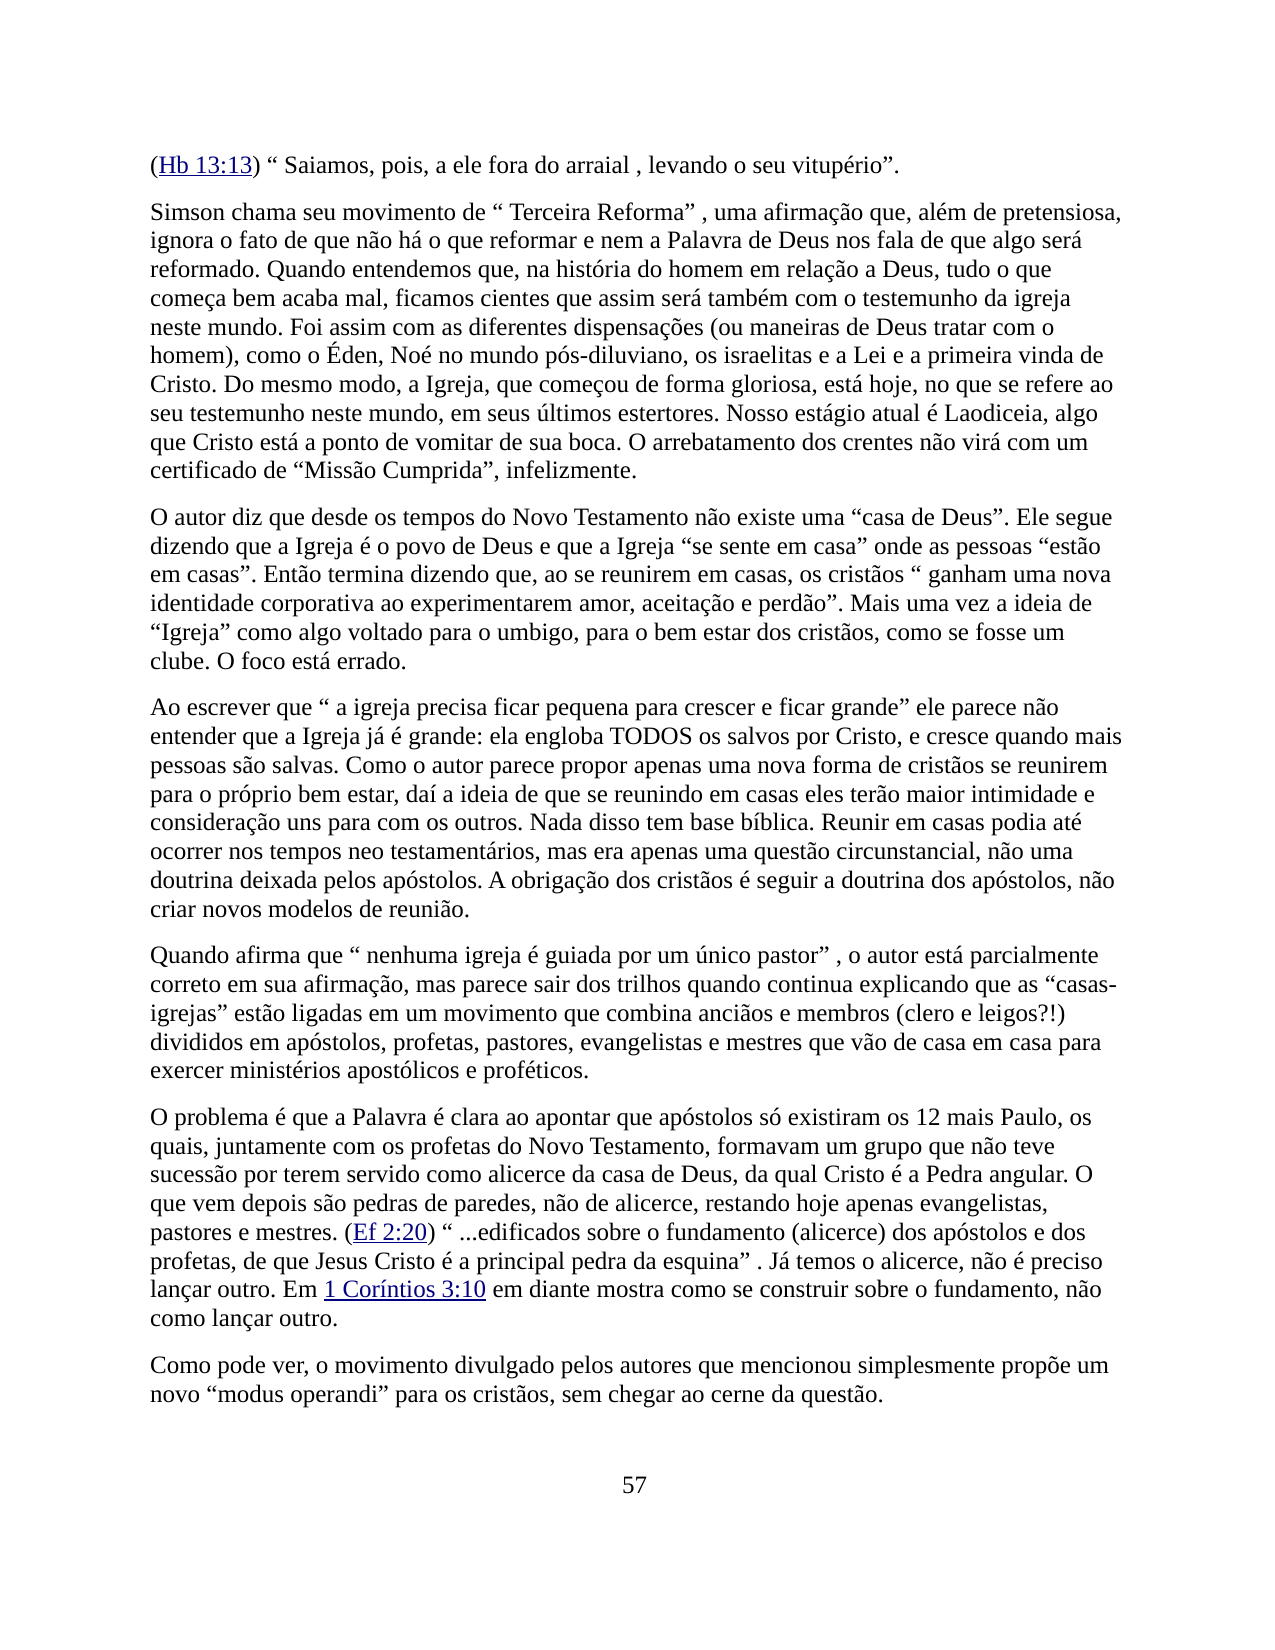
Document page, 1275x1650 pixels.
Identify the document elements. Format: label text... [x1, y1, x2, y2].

text Quando afirma que “ nenhuma igreja é guiada por um único pastor” , o autor está parcialmente correto em sua afirmação, mas parece sair dos trilhos quando continua explicando que as “casas-igrejas” estão ligadas em um movimento que combina anciãos e membros (clero e leigos?!) divididos em apóstolos, profetas, pastores, evangelistas e mestres que vão de casa em casa para exercer ministérios apostólicos e proféticos. [150, 940, 1125, 1084]
text O autor diz que desde os tempos do Novo Testamento não existe uma “casa de Deus”. Ele segue dizendo que a Igreja é o povo de Deus e que a Igreja “se sente em casa” onde as pessoas “estão em casas”. Então termina dizendo que, ao se reunirem em casas, os cristãos “ ganham uma nova identidade corporativa ao experimentarem amor, aceitação e perdão”. Mais uma vez a ideia de “Igreja” como algo voltado para o umbigo, para o bem estar dos cristãos, como se fosse um clube. O foco está errado. [150, 502, 1125, 674]
text (Hb 13:13) “ Saiamos, pois, a ele fora do arraial , levando o seu vitupério”. [150, 150, 1125, 179]
text O problema é que a Palavra é clara ao apontar que apóstolos só existiram os 12 mais Paulo, os quais, juntamente com os profetas do Novo Testamento, formavam um grupo que não teve sucessão por terem servido como alicerce da casa de Deus, da qual Cristo é a Pedra angular. O que vem depois são pedras de paredes, não de alicerce, restando hoje apenas evangelistas, pastores e mestres. (Ef 2:20) “ ...edificados sobre o fundamento (alicerce) dos apóstolos e dos profetas, de que Jesus Cristo é a principal pedra da esquina” . Já temos o alicerce, não é preciso lançar outro. Em 1 Coríntios 3:10 em diante mostra como se construir sobre o fundamento, não como lançar outro. [150, 1102, 1125, 1332]
text Simson chama seu movimento de “ Terceira Reforma” , uma afirmação que, além de pretensiosa, ignora o fato de que não há o que reformar e nem a Palavra de Deus nos fala de que algo será reformado. Quando entendemos que, na história do homem em relação a Deus, tudo o que começa bem acaba mal, ficamos cientes que assim será também com o testemunho da igreja neste mundo. Foi assim com as diferentes dispensações (ou maneiras de Deus tratar com o homem), como o Éden, Noé no mundo pós-diluviano, os israelitas e a Lei e a primeira vinda de Cristo. Do mesmo modo, a Igreja, que começou de forma gloriosa, está hoje, no que se refere ao seu testemunho neste mundo, em seus últimos estertores. Nosso estágio atual é Laodiceia, algo que Cristo está a ponto de vomitar de sua boca. O arrebatamento dos crentes não virá com um certificado de “Missão Cumprida”, infelizmente. [150, 197, 1125, 484]
text Como pode ver, o movimento divulgado pelos autores que mencionou simplesmente propõe um novo “modus operandi” para os cristãos, sem chegar ao cerne da questão. [150, 1350, 1125, 1407]
text Ao escrever que “ a igreja precisa ficar pequena para crescer e ficar grande” ele parece não entender que a Igreja já é grande: ela engloba TODOS os salvos por Cristo, e cresce quando mais pessoas são salvas. Como o autor parece propor apenas uma nova forma de cristãos se reunirem para o próprio bem estar, daí a ideia de que se reunindo em casas eles terão maior intimidade e consideração uns para com os outros. Nada disso tem base bíblica. Reunir em casas podia até ocorrer nos tempos neo testamentários, mas era apenas uma questão circunstancial, não uma doutrina deixada pelos apóstolos. A obrigação dos cristãos é seguir a doutrina dos apóstolos, não criar novos modelos de reunião. [150, 692, 1125, 922]
